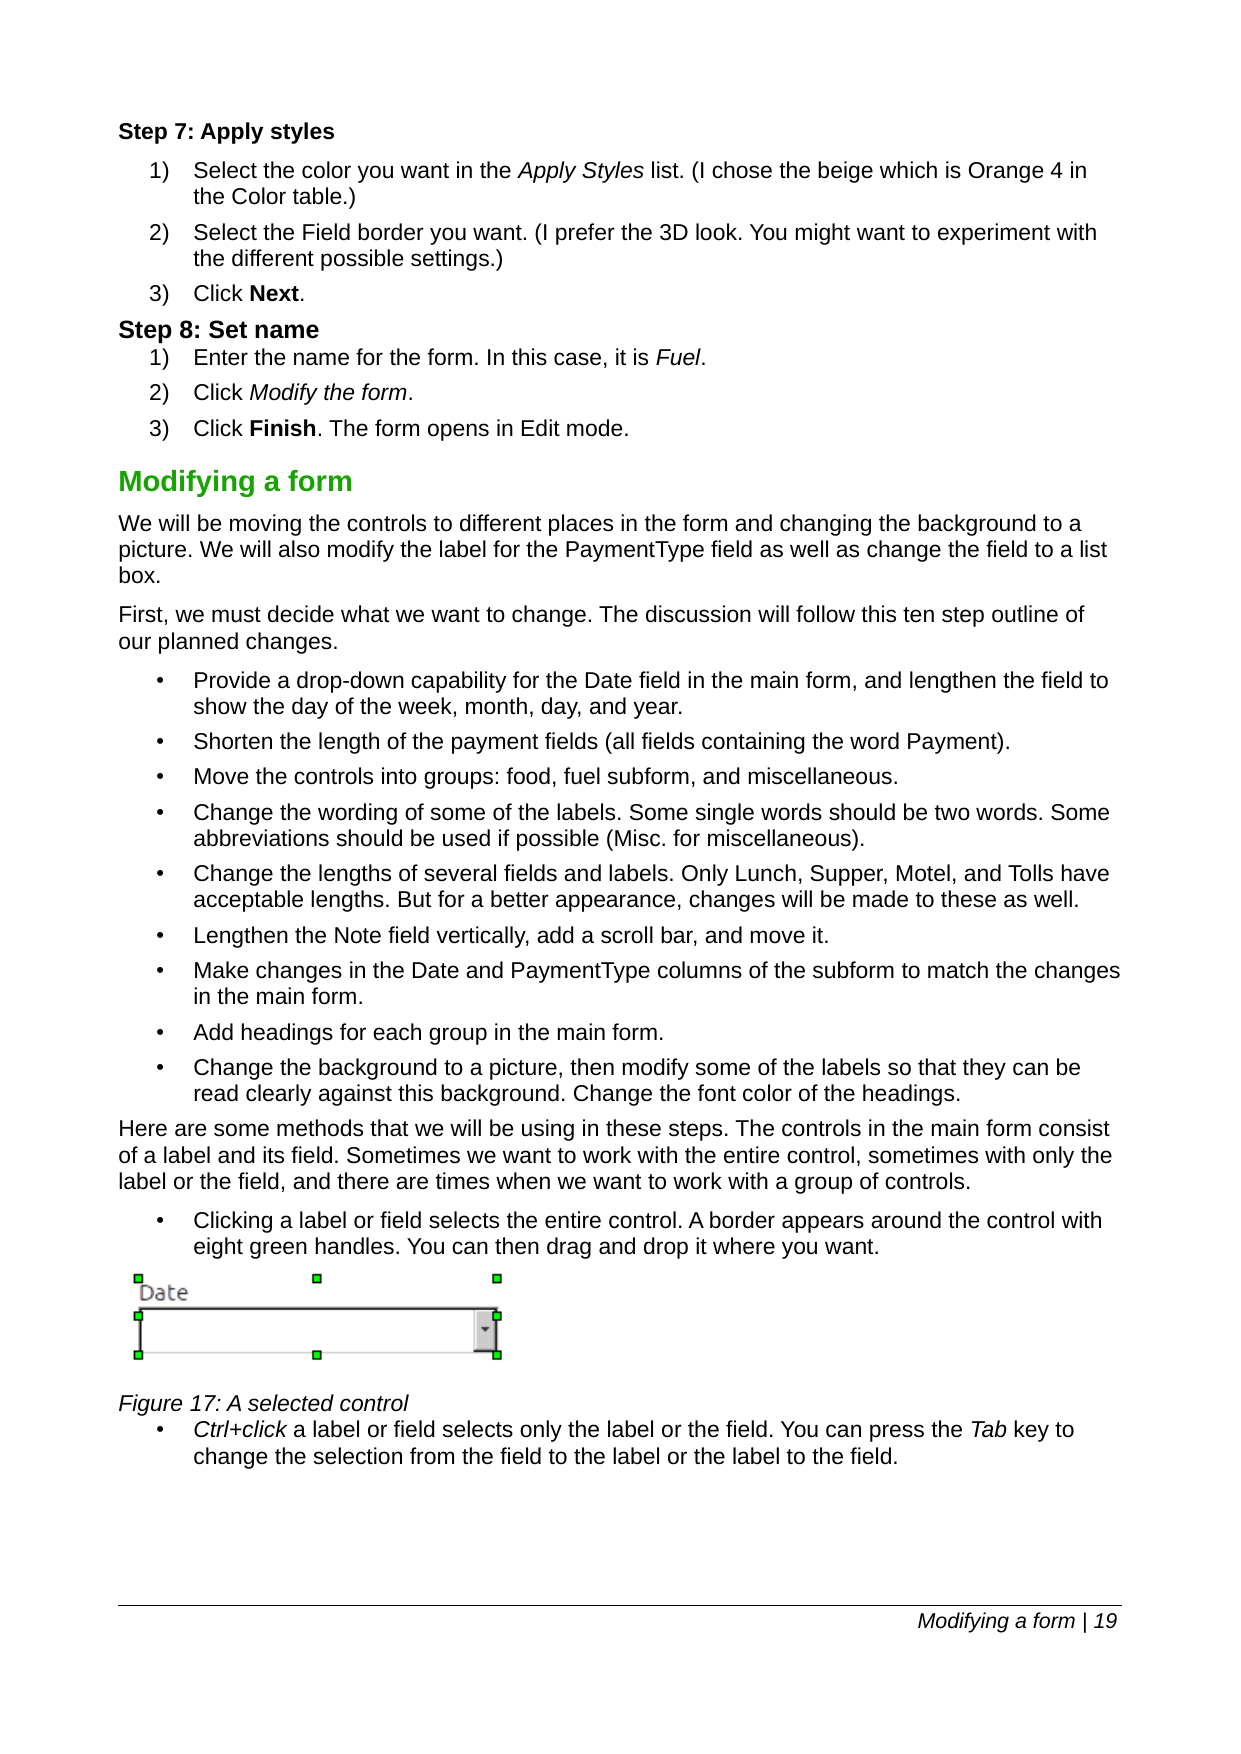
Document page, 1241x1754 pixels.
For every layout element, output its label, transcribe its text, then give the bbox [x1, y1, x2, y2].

list Enter the name for the form. In this case, it is Fuel. [169, 344, 1122, 370]
list Shorten the length of the payment fields (all fields containing the word Payment). [156, 728, 1122, 754]
picture [123, 1268, 527, 1379]
list Ctrl+click a label or field selects only the label or the field. You can press the Tab key to change the selection from the field to the label or the label to the field. [156, 1416, 1122, 1469]
text Figure 17: A selected control [118, 1390, 531, 1416]
list Click Finish. The form opens in Edit mode. [169, 414, 1122, 441]
text First, we must decide what we want to change. The discussion will follow this ten step outline of our planned changes. [118, 601, 1122, 654]
list Change the wording of some of the labels. Some single words should be two words. Some abbreviations should be used if possible (Misc. for miscellaneous). [156, 798, 1122, 851]
list Select the Field border you want. (I prefer the 3D look. You might want to experiment with the different possible settings.) [169, 218, 1122, 271]
list Move the controls into groups: food, fuel subform, and miscellaneous. [156, 763, 1122, 790]
text Step 8: Set name [118, 315, 1122, 344]
list Add headings for each group in the main form. [156, 1018, 1122, 1045]
list Lengthen the Note field vertically, add a scroll bar, and move it. [156, 922, 1122, 948]
list Change the lengths of several fields and labels. Only Lunch, Supper, Motel, and Tolls have acceptable lengths. But for a better appearance, changes will be made to these as well. [156, 860, 1122, 913]
subtitle Modifying a form [118, 464, 1122, 498]
list Click Next. [169, 280, 1122, 306]
list Change the background to a picture, then modify some of the labels so that they can be read clearly against this background. Change the font color of the headings. [156, 1054, 1122, 1106]
list Clicking a label or field selects the entire control. A border appears around the control with eight green handles. You can then drag and drop it where you want. [156, 1207, 1122, 1259]
list Make changes in the Date and PaymentType columns of the subform to match the changes in the main form. [156, 957, 1122, 1009]
list Select the color you want in the Apply Styles list. (I chose the beige which is Orange 4 in the Color table.) [169, 157, 1122, 210]
text Step 7: Apply styles [118, 118, 1122, 144]
list Provide a drop-down capability for the Date field in the main form, and lengthen the field to show the day of the week, month, day, and year. [156, 667, 1122, 719]
text We will be moving the controls to different places in the form and changing the background to a picture. We will also modify the label for the PaymentType field as well as change the field to a list box. [118, 510, 1122, 589]
list Click Modify the form. [169, 379, 1122, 406]
text Here are some methods that we will be using in these steps. The controls in the main form consist of a label and its field. Sometimes we want to work with the entire control, sometimes with only the label or the field, and there are times when we want to work with a group of controls. [118, 1115, 1122, 1194]
